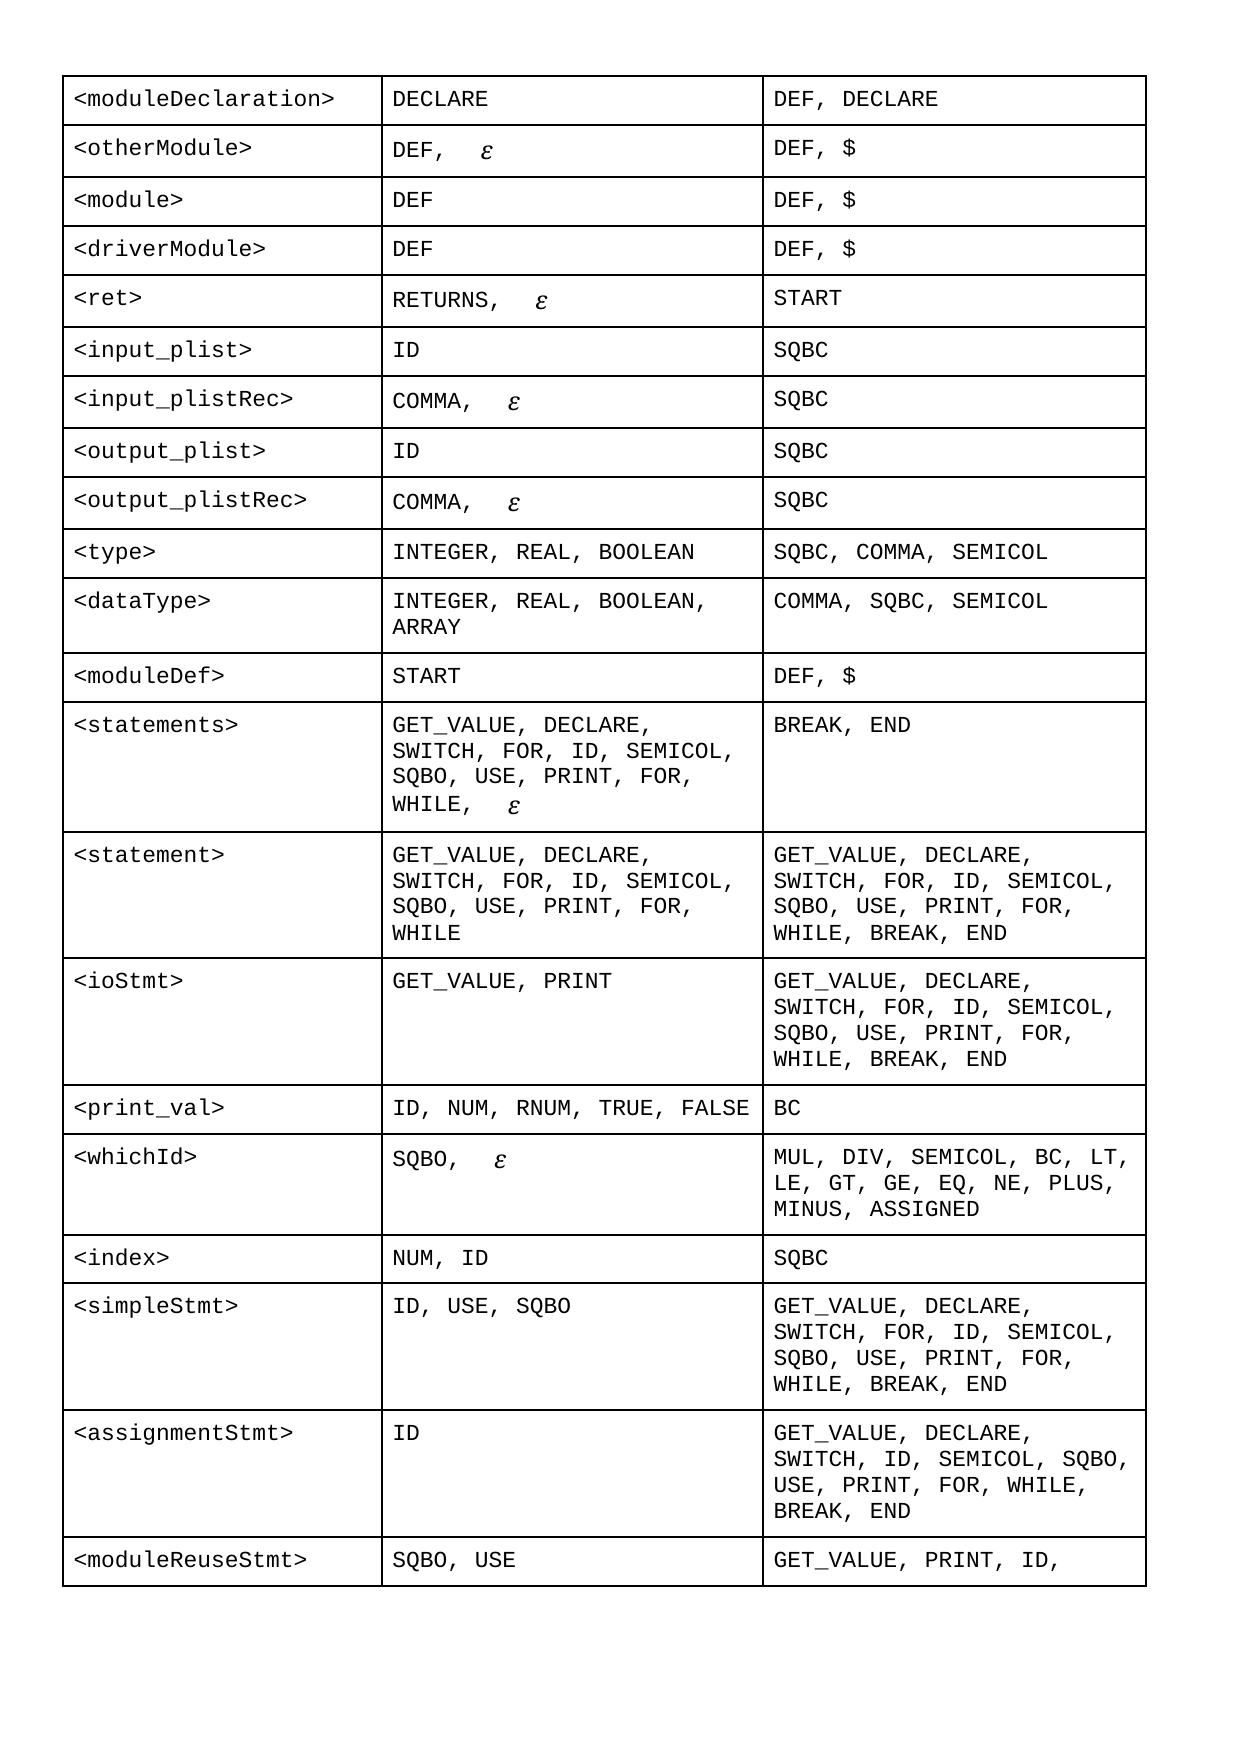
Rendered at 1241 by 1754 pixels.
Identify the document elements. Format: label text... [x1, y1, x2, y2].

table_cell MUL, DIV, SEMICOL, BC, LT, LE, GT, GE, EQ, NE, PLUS, MINUS, ASSIGNED [764, 1135, 1145, 1233]
table_cell COMMA, SQBC, SEMICOL [764, 579, 1145, 652]
table_cell <type> [64, 530, 381, 577]
table_cell DEF, DECLARE [764, 77, 1145, 124]
table_cell <moduleDeclaration> [64, 77, 381, 124]
table_cell DEF, [383, 126, 762, 176]
table_cell DEF [383, 178, 762, 225]
table_cell <otherModule> [64, 126, 381, 176]
table_cell DEF, $ [764, 654, 1145, 701]
table_cell SQBO, USE [383, 1538, 762, 1584]
table_cell <assignmentStmt> [64, 1411, 381, 1536]
table_cell <input_plistRec> [64, 377, 381, 427]
table_cell SQBC, COMMA, SEMICOL [764, 530, 1145, 577]
table_cell <ret> [64, 276, 381, 326]
table_cell DEF, $ [764, 227, 1145, 274]
table_cell START [383, 654, 762, 701]
table_cell <input_plist> [64, 328, 381, 375]
table_cell RETURNS, [383, 276, 762, 326]
table_cell <statement> [64, 833, 381, 957]
table_cell SQBC [764, 328, 1145, 375]
table_cell GET_VALUE, DECLARE, SWITCH, FOR, ID, SEMICOL, SQBO, USE, PRINT, FOR, WHILE, BREAK, END [764, 959, 1145, 1084]
table_cell <driverModule> [64, 227, 381, 274]
table_cell ID [383, 429, 762, 476]
table_cell ID, USE, SQBO [383, 1284, 762, 1409]
table_cell GET_VALUE, PRINT, ID, [764, 1538, 1145, 1584]
table_cell BREAK, END [764, 703, 1145, 831]
table_cell DEF [383, 227, 762, 274]
table_cell GET_VALUE, DECLARE, SWITCH, FOR, ID, SEMICOL, SQBO, USE, PRINT, FOR, WHILE, BREAK, END [764, 1284, 1145, 1409]
table_cell GET_VALUE, DECLARE, SWITCH, FOR, ID, SEMICOL, SQBO, USE, PRINT, FOR, WHILE, [383, 703, 762, 831]
table_cell INTEGER, REAL, BOOLEAN [383, 530, 762, 577]
table_cell COMMA, [383, 478, 762, 528]
table_cell <index> [64, 1236, 381, 1282]
table_cell ID [383, 1411, 762, 1536]
table_cell SQBC [764, 478, 1145, 528]
table_cell <simpleStmt> [64, 1284, 381, 1409]
table_cell <output_plistRec> [64, 478, 381, 528]
table_cell <whichId> [64, 1135, 381, 1233]
table_cell START [764, 276, 1145, 326]
table_cell SQBC [764, 429, 1145, 476]
table_cell DEF, $ [764, 126, 1145, 176]
table_cell GET_VALUE, PRINT [383, 959, 762, 1084]
table_cell DEF, $ [764, 178, 1145, 225]
table_cell GET_VALUE, DECLARE, SWITCH, ID, SEMICOL, SQBO, USE, PRINT, FOR, WHILE, BREAK, END [764, 1411, 1145, 1536]
table_cell INTEGER, REAL, BOOLEAN, ARRAY [383, 579, 762, 652]
table_cell SQBC [764, 1236, 1145, 1282]
table_cell <statements> [64, 703, 381, 831]
table_cell ID, NUM, RNUM, TRUE, FALSE [383, 1086, 762, 1133]
table_cell <module> [64, 178, 381, 225]
table_cell COMMA, [383, 377, 762, 427]
table_cell <print_val> [64, 1086, 381, 1133]
table_cell SQBO, [383, 1135, 762, 1233]
table_cell NUM, ID [383, 1236, 762, 1282]
table_cell SQBC [764, 377, 1145, 427]
table_cell <moduleDef> [64, 654, 381, 701]
table_cell <moduleReuseStmt> [64, 1538, 381, 1584]
table_cell <output_plist> [64, 429, 381, 476]
table_cell GET_VALUE, DECLARE, SWITCH, FOR, ID, SEMICOL, SQBO, USE, PRINT, FOR, WHILE [383, 833, 762, 957]
table_cell BC [764, 1086, 1145, 1133]
table_cell DECLARE [383, 77, 762, 124]
table_cell GET_VALUE, DECLARE, SWITCH, FOR, ID, SEMICOL, SQBO, USE, PRINT, FOR, WHILE, BREAK, END [764, 833, 1145, 957]
table_cell <dataType> [64, 579, 381, 652]
table_cell ID [383, 328, 762, 375]
table_cell <ioStmt> [64, 959, 381, 1084]
